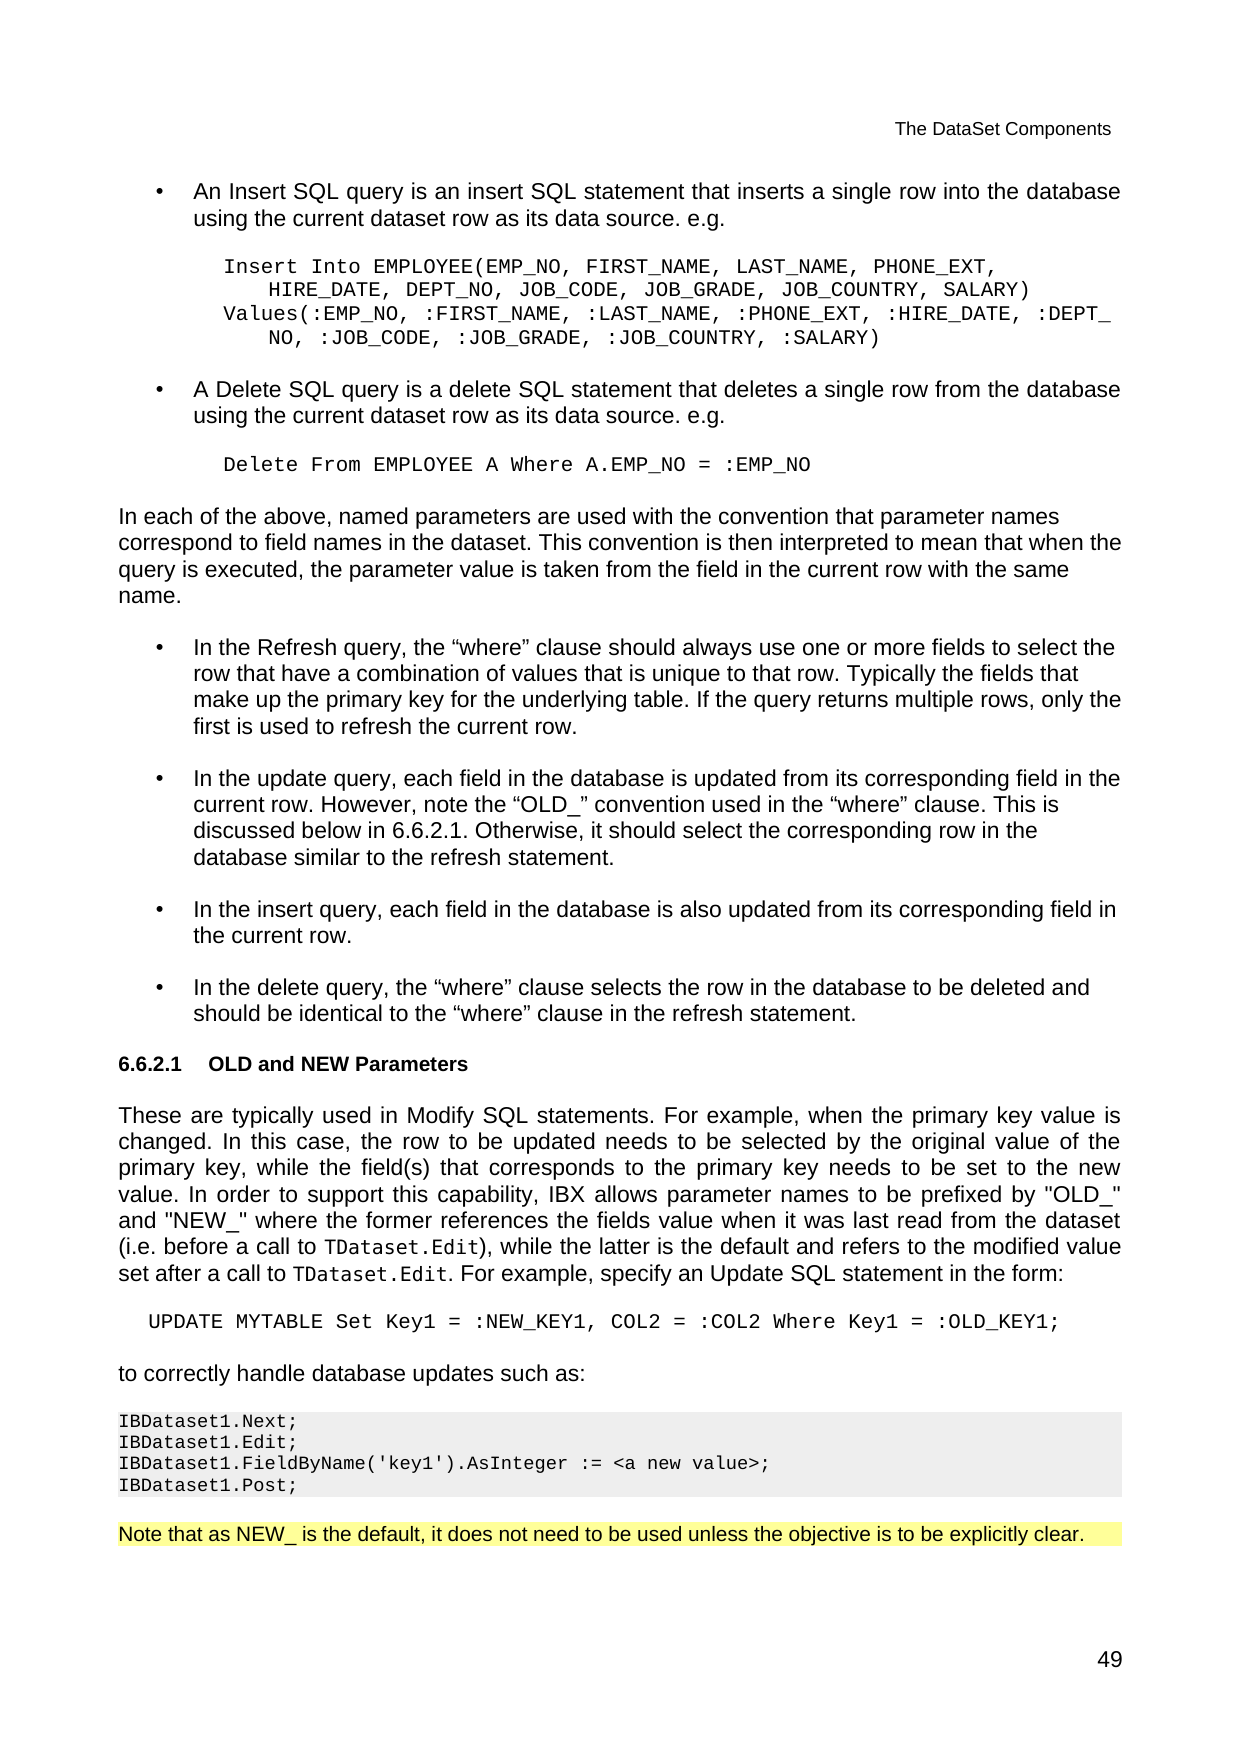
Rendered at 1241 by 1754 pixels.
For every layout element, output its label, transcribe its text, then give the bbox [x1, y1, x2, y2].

text IBDataset1.Post; [118, 1475, 1122, 1497]
list In the update query, each field in the database is updated from its corresponding field in the current row. However, note the “OLD_” convention used in the “where” clause. This is discussed below in 6.6.2.1. Otherwise, it should select the corresponding row in the database similar to the refresh statement. [156, 765, 1122, 870]
subtitle OLD and NEW Parameters [118, 1052, 1122, 1076]
text These are typically used in Modify SQL statements. For example, when the primary key value is changed. In this case, the row to be updated needs to be selected by the original value of the primary key, while the field(s) that corresponds to the primary key needs to be set to the new value. In order to support this capability, IBX allows parameter names to be prefixed by "OLD_" and "NEW_" where the former references the fields value when it was last read from the dataset (i.e. before a call to TDataset.Edit), while the latter is the default and refers to the modified value set after a call to TDataset.Edit. For example, specify an Update SQL statement in the form: [118, 1102, 1122, 1286]
text UPDATE MYTABLE Set Key1 = :NEW_KEY1, COL2 = :COL2 Where Key1 = :OLD_KEY1; [148, 1311, 1122, 1335]
list A Delete SQL query is a delete SQL statement that deletes a single row from the database using the current dataset row as its data source. e.g. [156, 376, 1122, 429]
text Note that as NEW_ is the default, it does not need to be used unless the objective is to be explicitly clear. [118, 1522, 1122, 1546]
text Insert Into EMPLOYEE(EMP_NO, FIRST_NAME, LAST_NAME, PHONE_EXT, HIRE_DATE, DEPT_NO, JOB_CODE, JOB_GRADE, JOB_COUNTRY, SALARY) [223, 256, 1122, 303]
text to correctly handle database updates such as: [118, 1360, 1122, 1387]
text Delete From EMPLOYEE A Where A.EMP_NO = :EMP_NO [223, 454, 1122, 477]
list An Insert SQL query is an insert SQL statement that inserts a single row into the database using the current dataset row as its data source. e.g. [156, 178, 1122, 231]
text IBDataset1.Edit; [118, 1433, 1122, 1454]
text In each of the above, named parameters are used with the convention that parameter names correspond to field names in the dataset. This convention is then interpreted to mean that when the query is executed, the parameter value is taken from the field in the current row with the same name. [118, 503, 1122, 608]
list In the Refresh query, the “where” clause should always use one or more fields to select the row that have a combination of values that is unique to that row. Typically the fields that make up the primary key for the underlying table. If the query returns multiple rows, only the first is used to refresh the current row. [156, 634, 1122, 739]
text Values(:EMP_NO, :FIRST_NAME, :LAST_NAME, :PHONE_EXT, :HIRE_DATE, :DEPT_NO, :JOB_CODE, :JOB_GRADE, :JOB_COUNTRY, :SALARY) [223, 303, 1122, 350]
list In the insert query, each field in the database is also updated from its corresponding field in the current row. [156, 896, 1122, 948]
list In the delete query, the “where” clause selects the row in the database to be deleted and should be identical to the “where” clause in the refresh statement. [156, 974, 1122, 1027]
text IBDataset1.Next; [118, 1412, 1122, 1433]
text IBDataset1.FieldByName('key1').AsInteger := <a new value>; [118, 1454, 1122, 1475]
